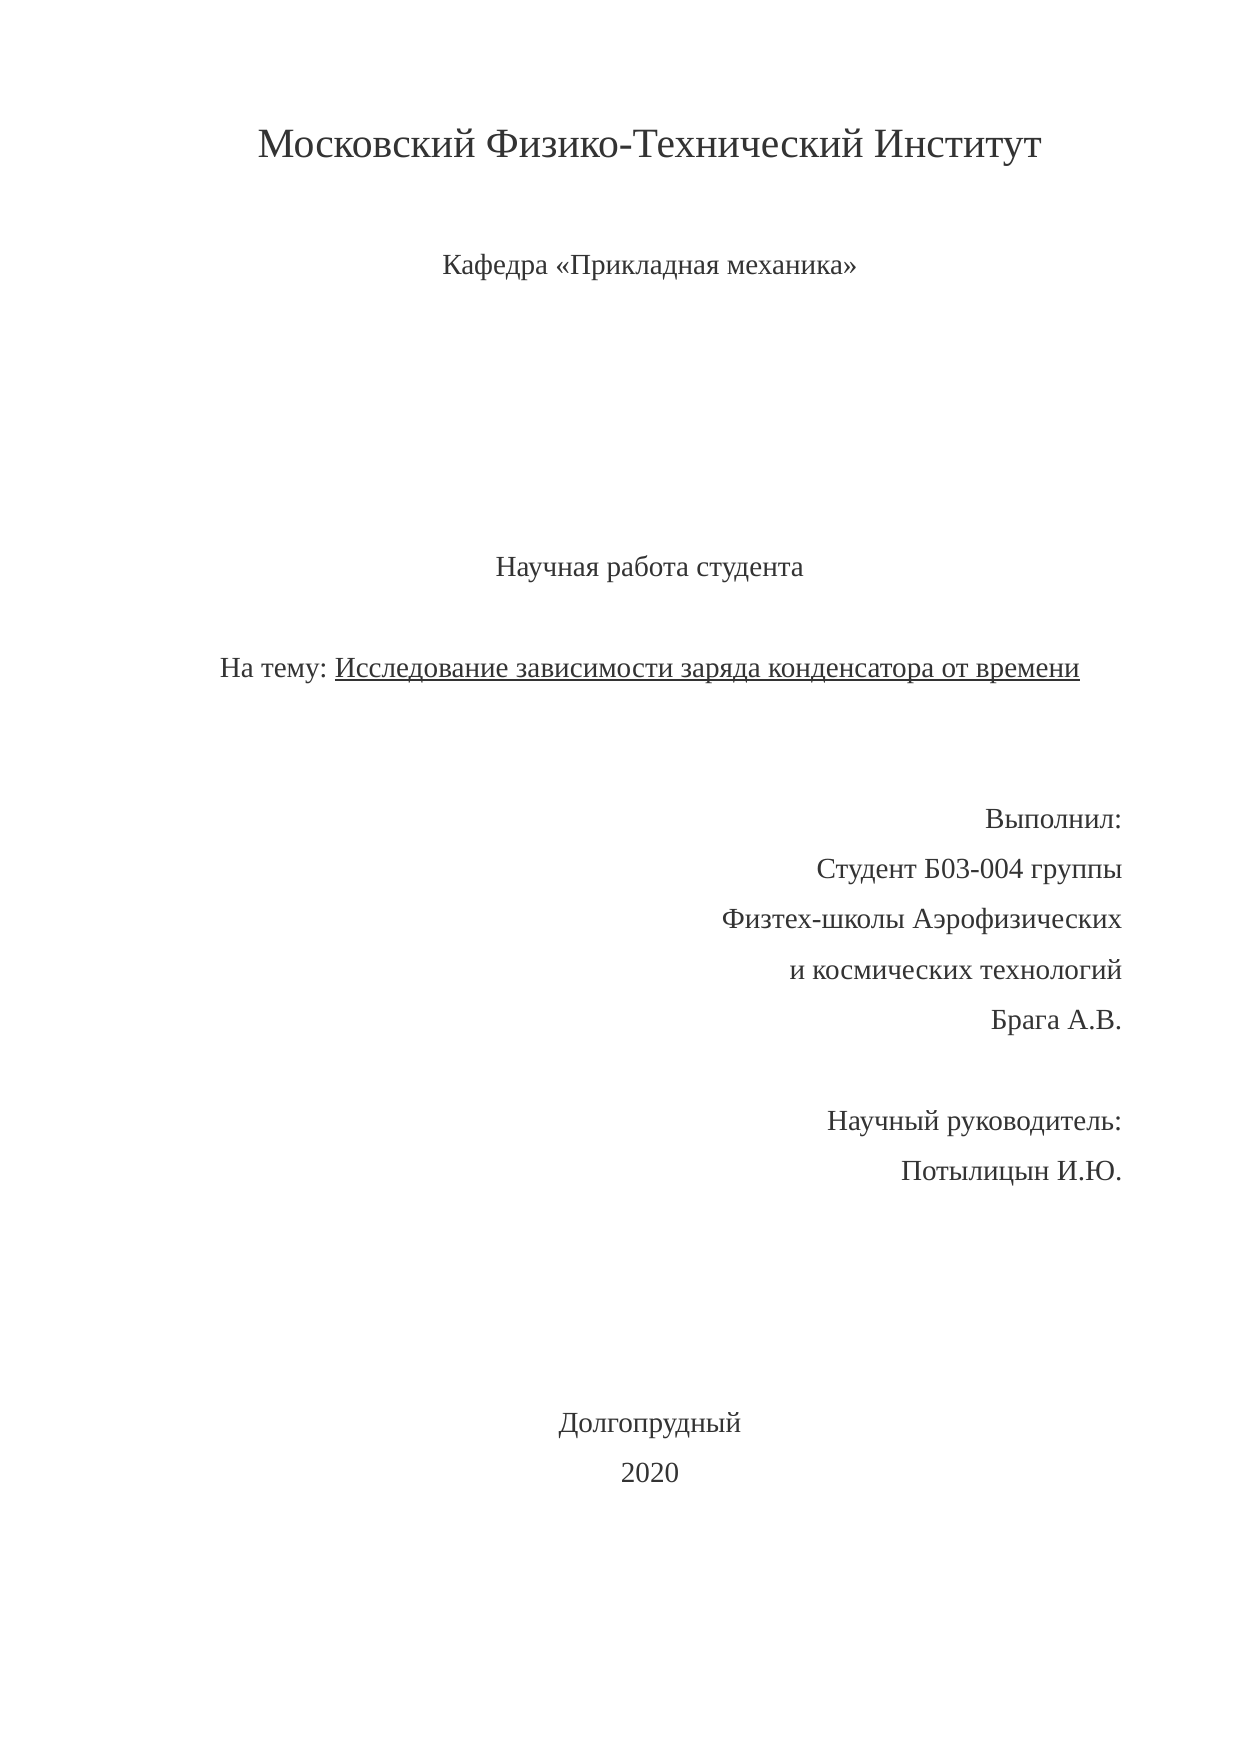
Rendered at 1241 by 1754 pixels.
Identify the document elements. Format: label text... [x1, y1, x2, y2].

text Выполнил: Студент Б03-004 группы [118, 801, 1122, 885]
text Кафедра «Прикладная механика» [118, 247, 1122, 281]
text На тему: Исследование зависимости заряда конденсатора от времени [118, 650, 1122, 683]
text Московский Физико-Технический Институт [118, 118, 1122, 166]
text и космических технологий [118, 952, 1122, 985]
text 2020 [118, 1455, 1122, 1488]
text Физтех-школы Аэрофизических [118, 902, 1122, 935]
text Брага А.В. [118, 1002, 1122, 1036]
text Научный руководитель: Потылицын И.Ю. [118, 1103, 1122, 1187]
text Научная работа студента [118, 549, 1122, 583]
text Долгопрудный [118, 1405, 1122, 1438]
